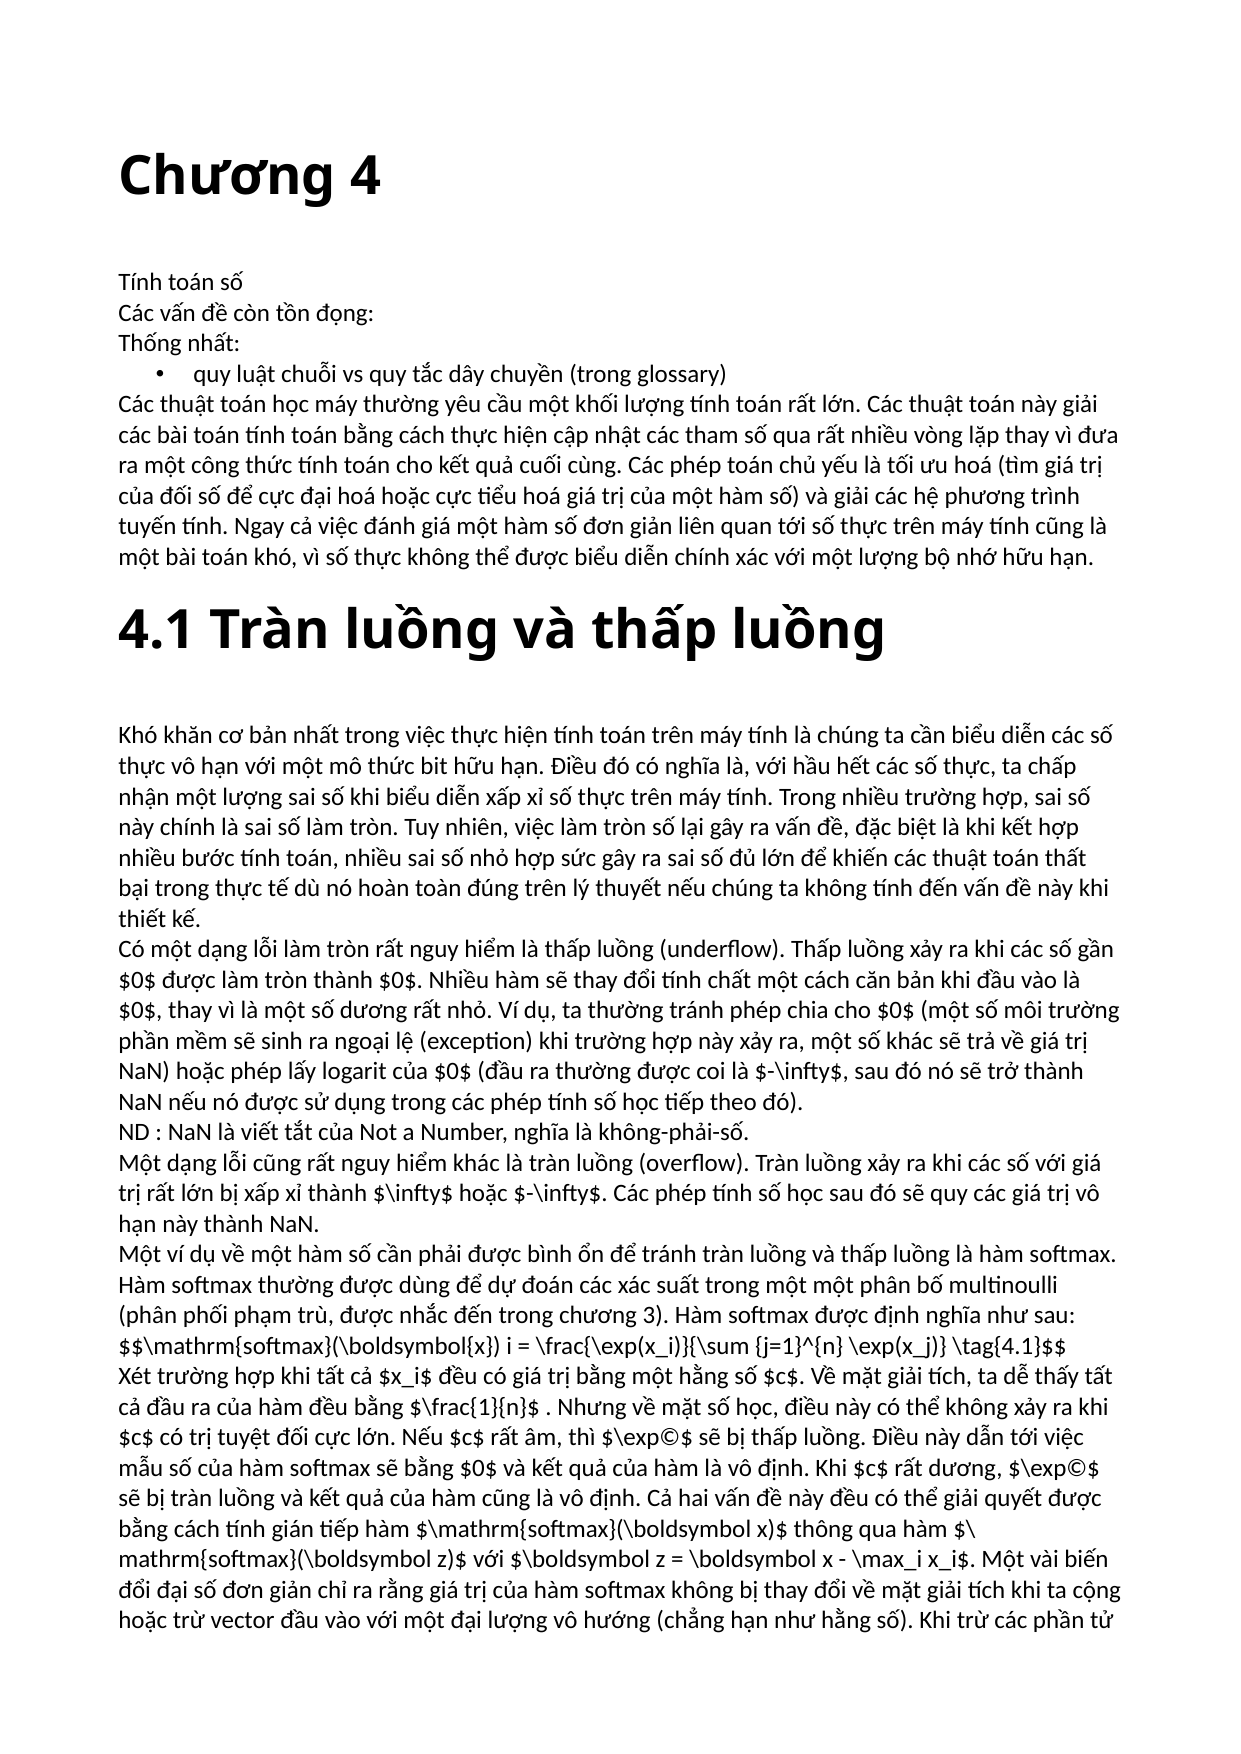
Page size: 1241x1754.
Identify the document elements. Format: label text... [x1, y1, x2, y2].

text Các thuật toán học máy thường yêu cầu một khối lượng tính toán rất lớn. Các thuật toán này giải các bài toán tính toán bằng cách thực hiện cập nhật các tham số qua rất nhiều vòng lặp thay vì đưa ra một công thức tính toán cho kết quả cuối cùng. Các phép toán chủ yếu là tối ưu hoá (tìm giá trị của đối số để cực đại hoá hoặc cực tiểu hoá giá trị của một hàm số) và giải các hệ phương trình tuyến tính. Ngay cả việc đánh giá một hàm số đơn giản liên quan tới số thực trên máy tính cũng là một bài toán khó, vì số thực không thể được biểu diễn chính xác với một lượng bộ nhớ hữu hạn. [118, 388, 1122, 571]
text $$\mathrm{softmax}(\boldsymbol{x}) i = \frac{\exp(x_i)}{\sum {j=1}^{n} \exp(x_j)} \tag{4.1}$$ [118, 1330, 1122, 1361]
subtitle 4.1 Tràn luồng và thấp luồng [118, 590, 1122, 664]
text Một dạng lỗi cũng rất nguy hiểm khác là tràn luồng (overflow). Tràn luồng xảy ra khi các số với giá trị rất lớn bị xấp xỉ thành $\infty$ hoặc $-\infty$. Các phép tính số học sau đó sẽ quy các giá trị vô hạn này thành NaN. [118, 1147, 1122, 1238]
text Thống nhất: [118, 327, 1122, 358]
text Một ví dụ về một hàm số cần phải được bình ổn để tránh tràn luồng và thấp luồng là hàm softmax. Hàm softmax thường được dùng để dự đoán các xác suất trong một một phân bố multinoulli (phân phối phạm trù, được nhắc đến trong chương 3). Hàm softmax được định nghĩa như sau: [118, 1238, 1122, 1330]
subtitle Chương 4 [118, 137, 1122, 211]
text Xét trường hợp khi tất cả $x_i$ đều có giá trị bằng một hằng số $c$. Về mặt giải tích, ta dễ thấy tất cả đầu ra của hàm đều bằng $\frac{1}{n}$ . Nhưng về mặt số học, điều này có thể không xảy ra khi $c$ có trị tuyệt đối cực lớn. Nếu $c$ rất âm, thì $\exp©$ sẽ bị thấp luồng. Điều này dẫn tới việc mẫu số của hàm softmax sẽ bằng $0$ và kết quả của hàm là vô định. Khi $c$ rất dương, $\exp©$ sẽ bị tràn luồng và kết quả của hàm cũng là vô định. Cả hai vấn đề này đều có thể giải quyết được bằng cách tính gián tiếp hàm $\mathrm{softmax}(\boldsymbol x)$ thông qua hàm $\mathrm{softmax}(\boldsymbol z)$ với $\boldsymbol z = \boldsymbol x - \max_i x_i$. Một vài biến đổi đại số đơn giản chỉ ra rằng giá trị của hàm softmax không bị thay đổi về mặt giải tích khi ta cộng hoặc trừ vector đầu vào với một đại lượng vô hướng (chẳng hạn như hằng số). Khi trừ các phần tử [118, 1361, 1122, 1635]
text Khó khăn cơ bản nhất trong việc thực hiện tính toán trên máy tính là chúng ta cần biểu diễn các số thực vô hạn với một mô thức bit hữu hạn. Điều đó có nghĩa là, với hầu hết các số thực, ta chấp nhận một lượng sai số khi biểu diễn xấp xỉ số thực trên máy tính. Trong nhiều trường hợp, sai số này chính là sai số làm tròn. Tuy nhiên, việc làm tròn số lại gây ra vấn đề, đặc biệt là khi kết hợp nhiều bước tính toán, nhiều sai số nhỏ hợp sức gây ra sai số đủ lớn để khiến các thuật toán thất bại trong thực tế dù nó hoàn toàn đúng trên lý thuyết nếu chúng ta không tính đến vấn đề này khi thiết kế. [118, 719, 1122, 933]
list quy luật chuỗi vs quy tắc dây chuyền (trong glossary) [156, 358, 1122, 388]
text Có một dạng lỗi làm tròn rất nguy hiểm là thấp luồng (underflow). Thấp luồng xảy ra khi các số gần $0$ được làm tròn thành $0$. Nhiều hàm sẽ thay đổi tính chất một cách căn bản khi đầu vào là $0$, thay vì là một số dương rất nhỏ. Ví dụ, ta thường tránh phép chia cho $0$ (một số môi trường phần mềm sẽ sinh ra ngoại lệ (exception) khi trường hợp này xảy ra, một số khác sẽ trả về giá trị NaN) hoặc phép lấy logarit của $0$ (đầu ra thường được coi là $-\infty$, sau đó nó sẽ trở thành NaN nếu nó được sử dụng trong các phép tính số học tiếp theo đó). [118, 933, 1122, 1116]
text Các vấn đề còn tồn đọng: [118, 297, 1122, 327]
text ND : NaN là viết tắt của Not a Number, nghĩa là không-phải-số. [118, 1116, 1122, 1147]
text Tính toán số [118, 266, 1122, 297]
